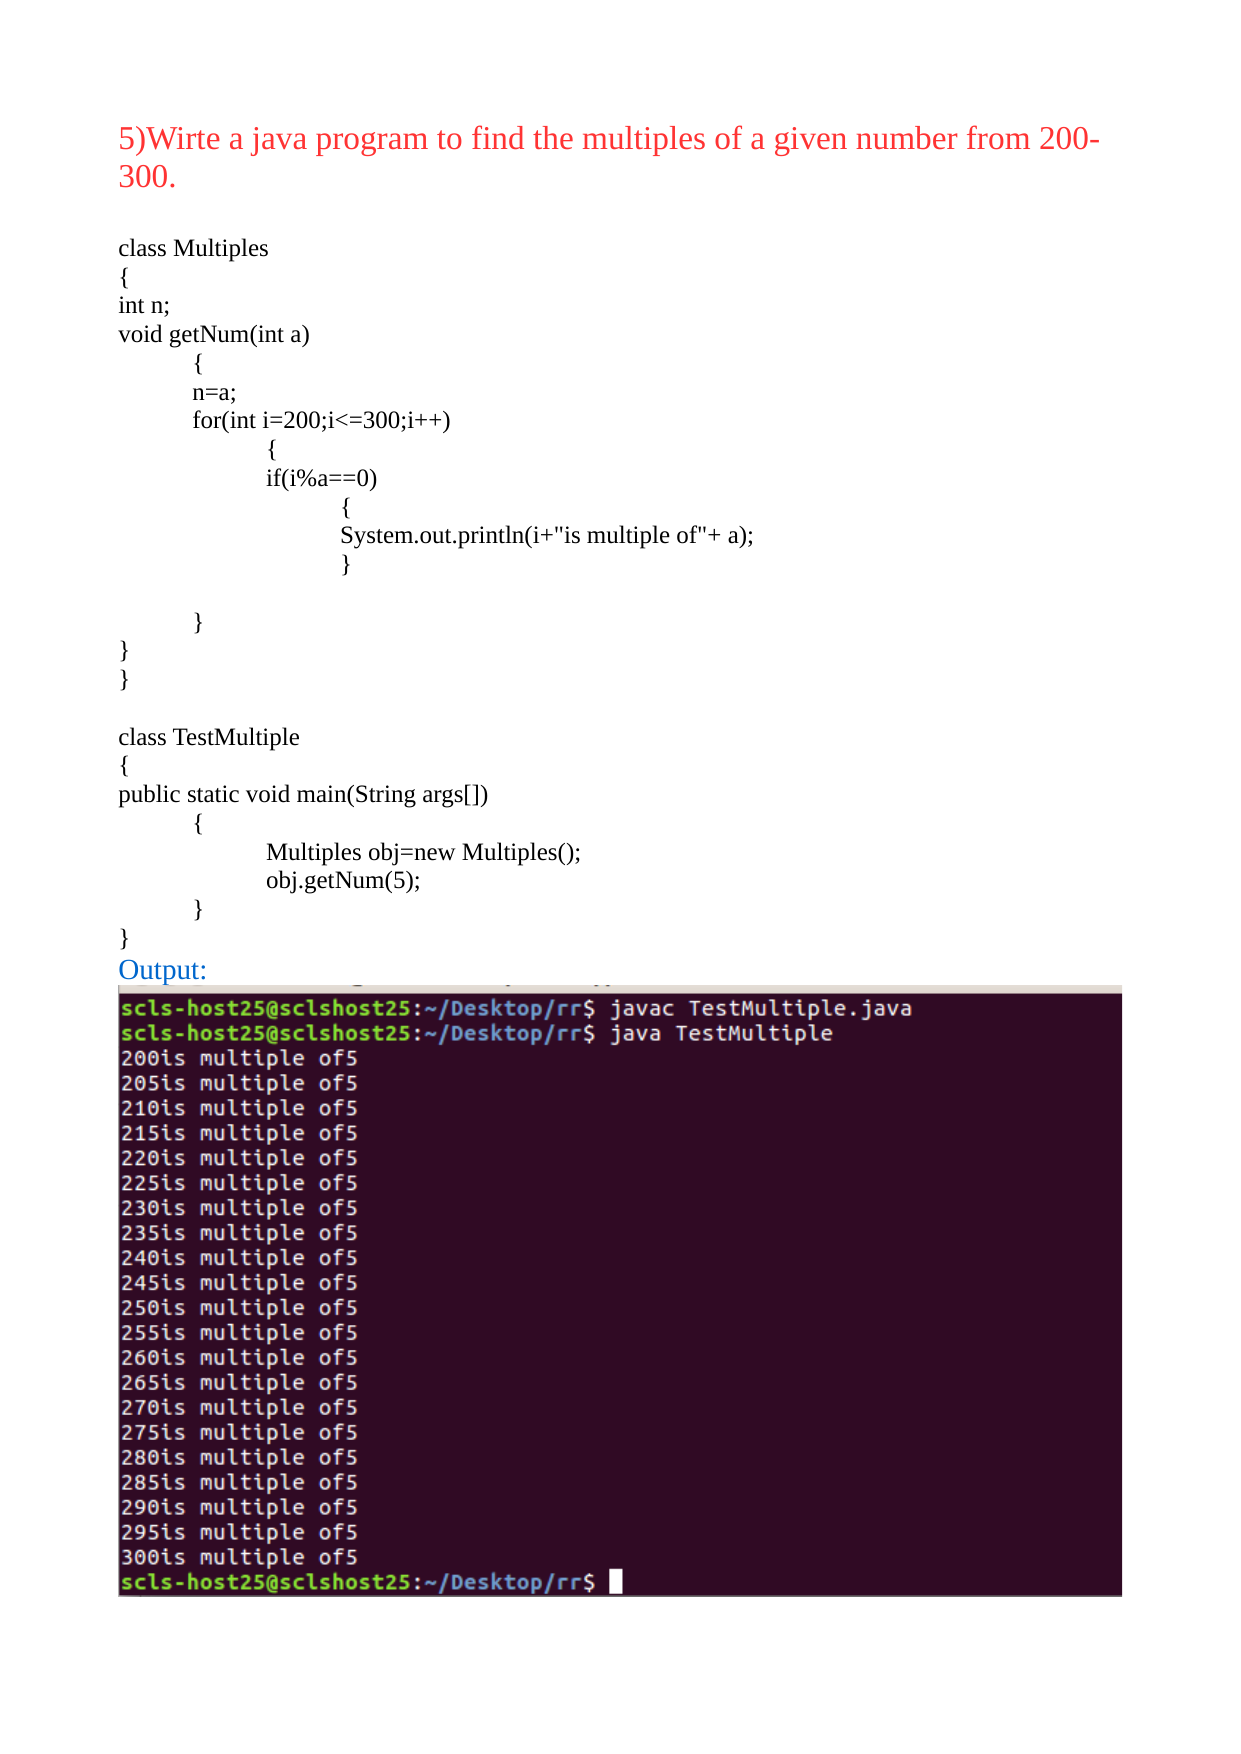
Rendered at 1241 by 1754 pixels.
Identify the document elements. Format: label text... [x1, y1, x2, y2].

text } [118, 664, 1122, 693]
text { [118, 751, 1122, 779]
text 5)Wirte a java program to find the multiples of a given number from 200-300. [118, 118, 1122, 195]
text { [118, 492, 1122, 521]
text } [118, 607, 1122, 636]
text class Multiples [118, 233, 1122, 262]
text Multiples obj=new Multiples(); [118, 837, 1122, 866]
text } [118, 549, 1122, 578]
text System.out.println(i+"is multiple of"+ a); [118, 521, 1122, 549]
text obj.getNum(5); [118, 866, 1122, 894]
text class TestMultiple [118, 722, 1122, 751]
text for(int i=200;i<=300;i++) [118, 406, 1122, 434]
text } [118, 923, 1122, 952]
text } [118, 636, 1122, 664]
text if(i%a==0) [118, 463, 1122, 492]
text { [118, 262, 1122, 291]
text n=a; [118, 377, 1122, 406]
text Output: [118, 952, 1122, 985]
text { [118, 808, 1122, 837]
text { [118, 434, 1122, 463]
text { [118, 348, 1122, 377]
text } [118, 894, 1122, 923]
text int n; [118, 291, 1122, 319]
text public static void main(String args[]) [118, 779, 1122, 808]
picture [118, 985, 1123, 1597]
text void getNum(int a) [118, 319, 1122, 348]
